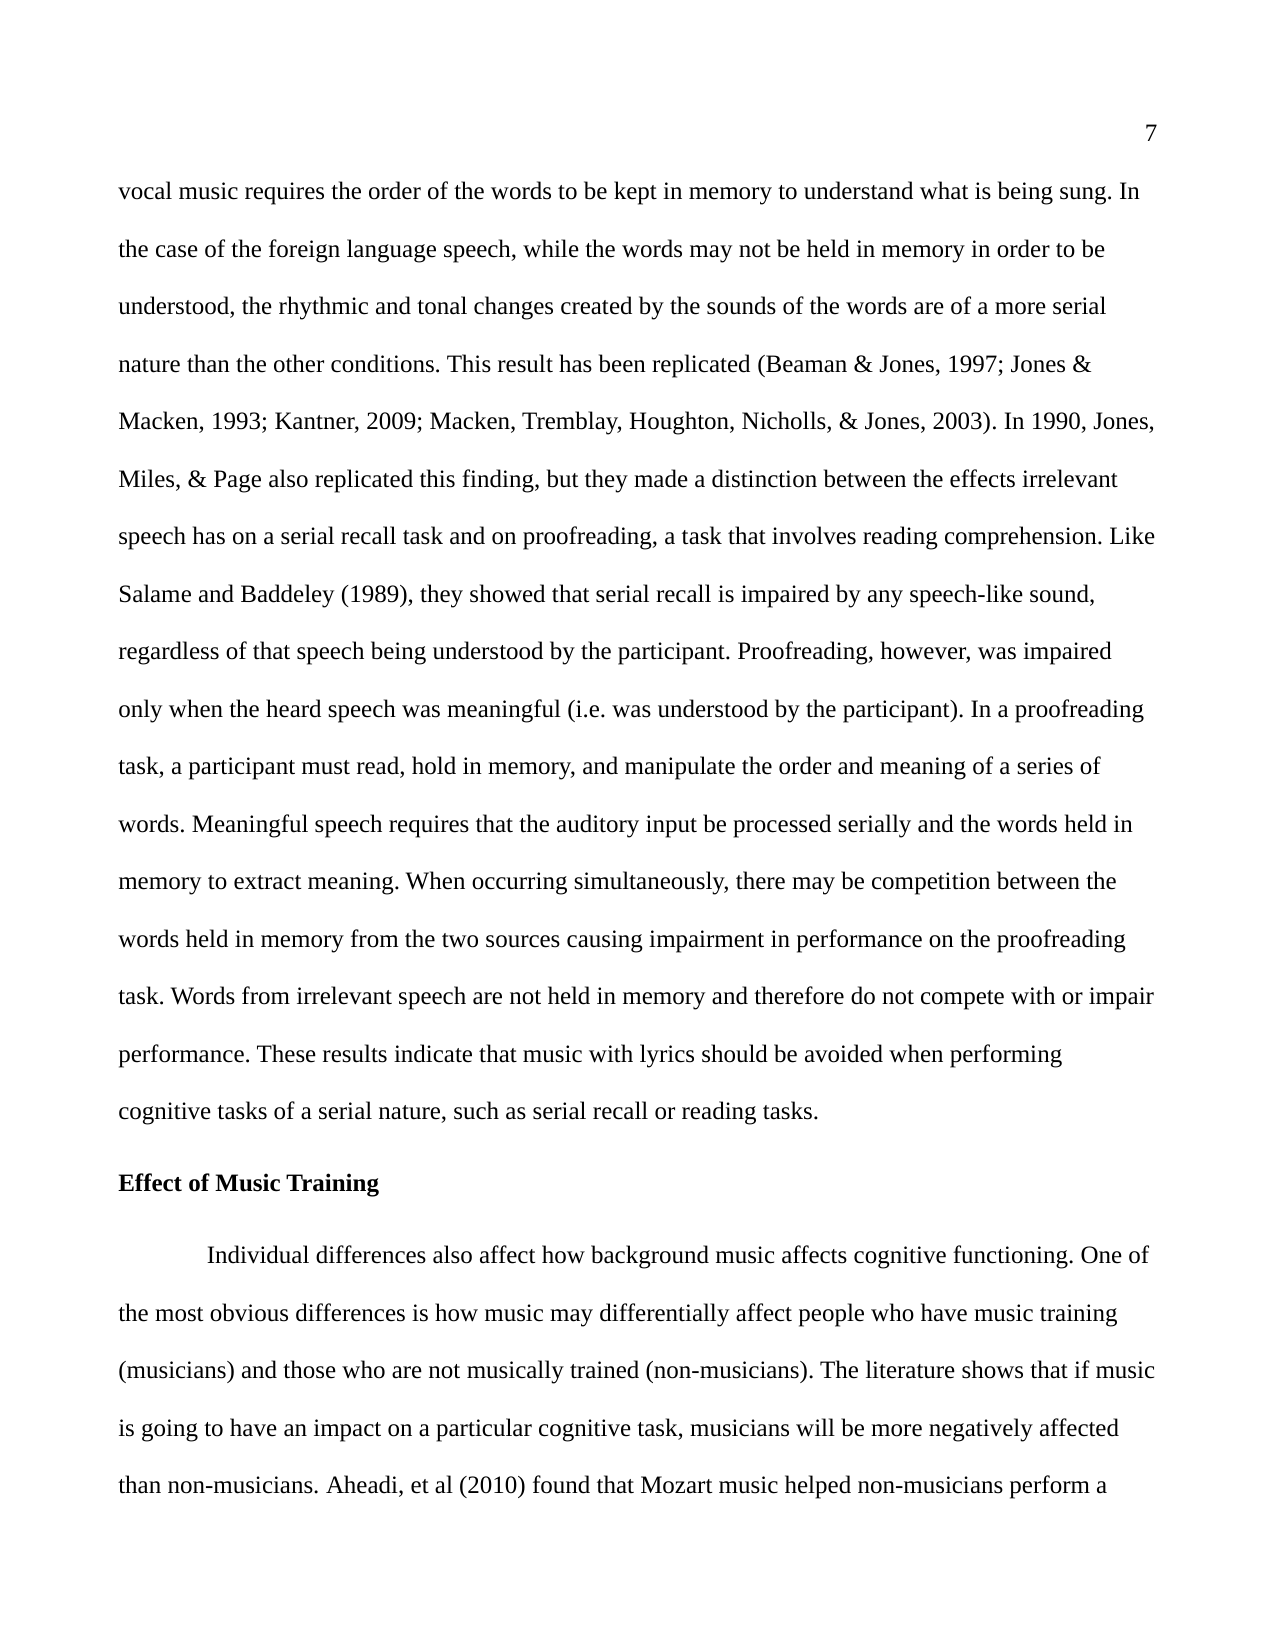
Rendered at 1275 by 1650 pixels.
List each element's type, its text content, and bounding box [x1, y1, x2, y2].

text Individual differences also affect how background music affects cognitive functioning. One of the most obvious differences is how music may differentially affect people who have music training (musicians) and those who are not musically trained (non-musicians). The literature shows that if music is going to have an impact on a particular cognitive task, musicians will be more negatively affected than non-musicians. Aheadi, et al (2010)⁠ found that Mozart music helped non-musicians perform a [118, 1241, 1157, 1499]
text vocal music requires the order of the words to be kept in memory to understand what is being sung. In the case of the foreign language speech, while the words may not be held in memory in order to be understood, the rhythmic and tonal changes created by the sounds of the words are of a more serial nature than the other conditions. This result has been replicated (Beaman & Jones, 1997; Jones & Macken, 1993; Kantner, 2009; Macken, Tremblay, Houghton, Nicholls, & Jones, 2003)⁠. In 1990, Jones, Miles, & Page⁠ also replicated this finding, but they made a distinction between the effects irrelevant speech has on a serial recall task and on proofreading, a task that involves reading comprehension. Like Salame and Baddeley (1989), they showed that serial recall is impaired by any speech-like sound, regardless of that speech being understood by the participant. Proofreading, however, was impaired only when the heard speech was meaningful (i.e. was understood by the participant). In a proofreading task, a participant must read, hold in memory, and manipulate the order and meaning of a series of words. Meaningful speech requires that the auditory input be processed serially and the words held in memory to extract meaning. When occurring simultaneously, there may be competition between the words held in memory from the two sources causing impairment in performance on the proofreading task. Words from irrelevant speech are not held in memory and therefore do not compete with or impair performance. These results indicate that music with lyrics should be avoided when performing cognitive tasks of a serial nature, such as serial recall or reading tasks. [118, 176, 1157, 1125]
text Effect of Music Training [118, 1168, 1157, 1197]
